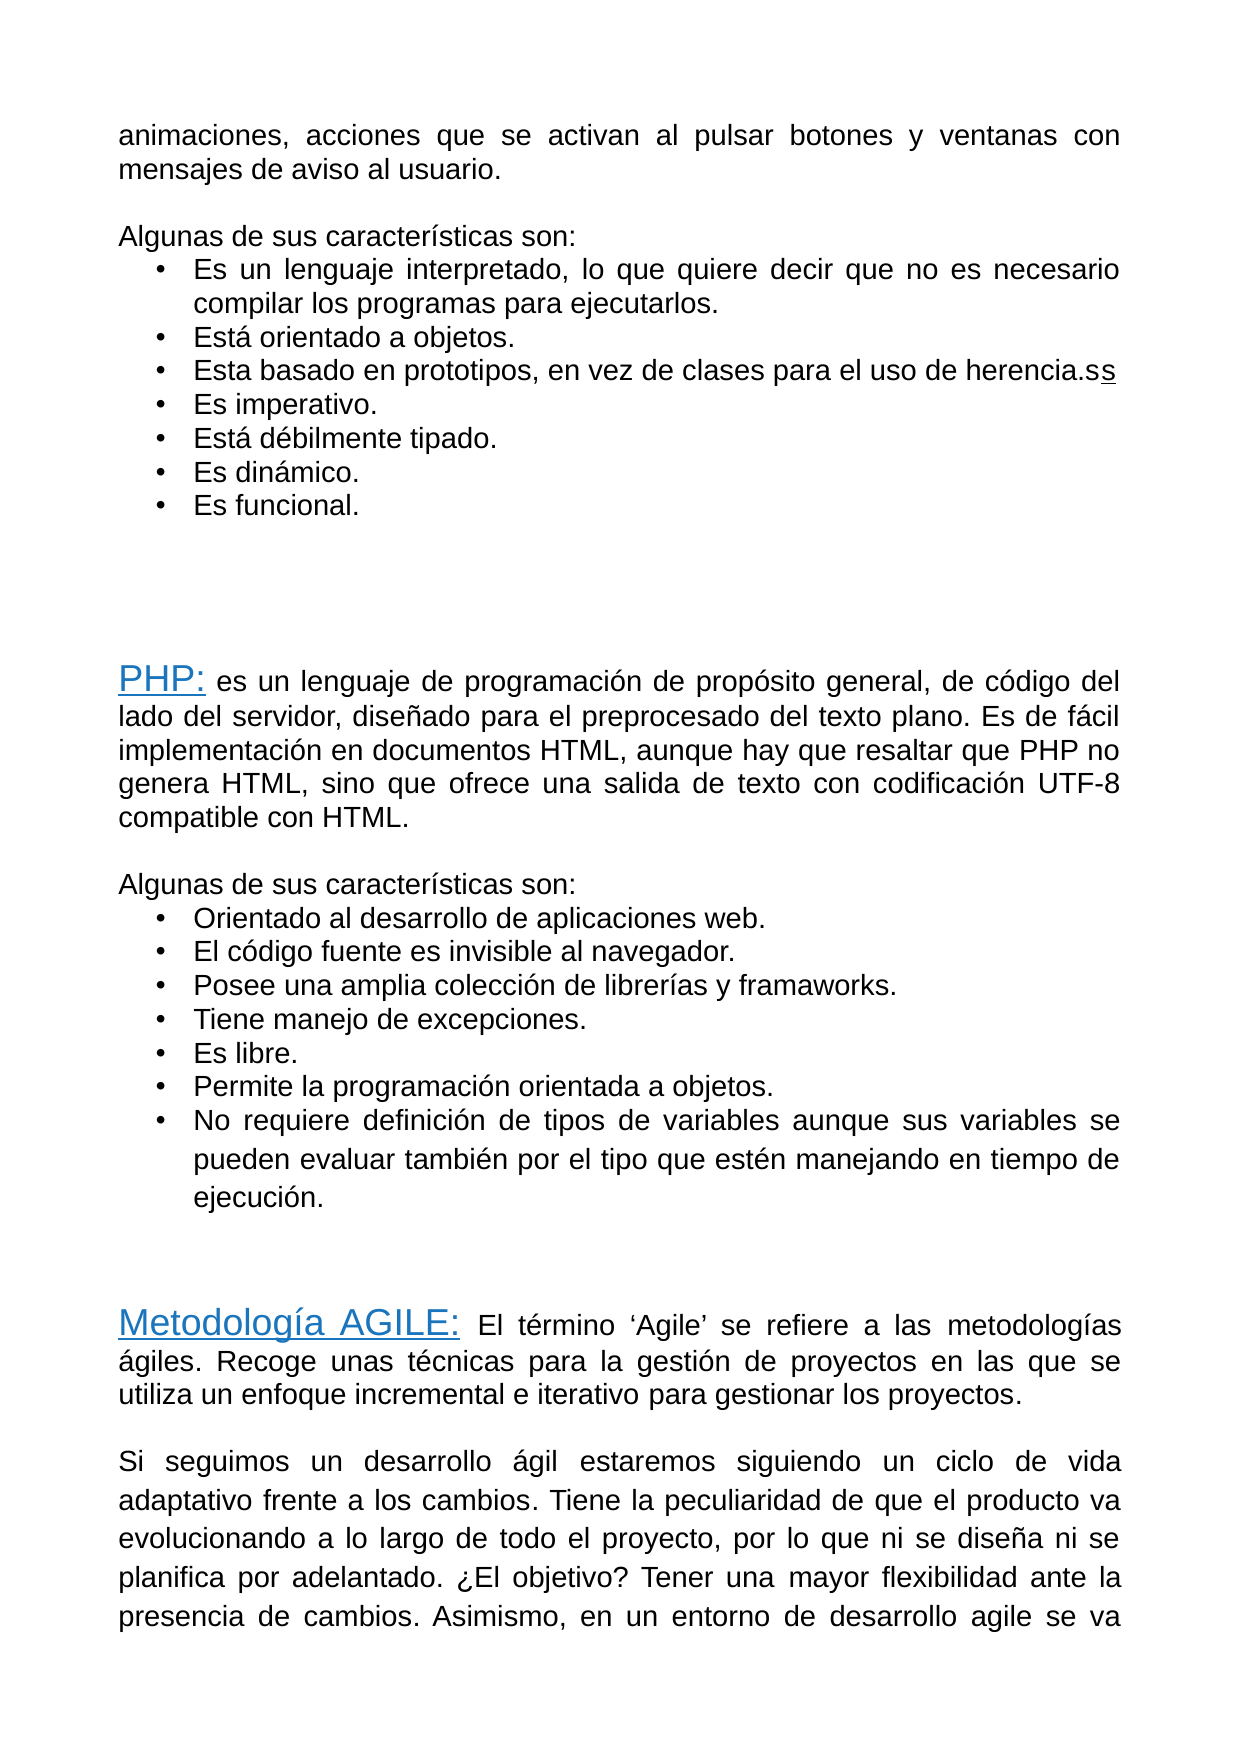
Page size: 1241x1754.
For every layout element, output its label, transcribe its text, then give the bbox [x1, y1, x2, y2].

list Está débilmente tipado. [156, 421, 1122, 454]
text Si seguimos un desarrollo ágil estaremos siguiendo un ciclo de vida adaptativo frente a los cambios. Tiene la peculiaridad de que el producto va evolucionando a lo largo de todo el proyecto, por lo que ni se diseña ni se planifica por adelantado. ¿El objetivo? Tener una mayor flexibilidad ante la presencia de cambios. Asimismo, en un entorno de desarrollo agile se va [118, 1444, 1122, 1632]
list Es funcional. [156, 488, 1122, 522]
list No requiere definición de tipos de variables aunque sus variables se pueden evaluar también por el tipo que estén manejando en tiempo de ejecución. [156, 1103, 1122, 1214]
list Es dinámico. [156, 454, 1122, 488]
text Algunas de sus características son: [118, 867, 1122, 901]
list Es libre. [156, 1036, 1122, 1069]
list Es un lenguaje interpretado, lo que quiere decir que no es necesario compilar los programas para ejecutarlos. [156, 252, 1122, 319]
text PHP: es un lenguaje de programación de propósito general, de código del lado del servidor, diseñado para el preprocesado del texto plano. Es de fácil implementación en documentos HTML, aunque hay que resaltar que PHP no genera HTML, sino que ofrece una salida de texto con codificación UTF-8 compatible con HTML. [118, 656, 1122, 833]
list El código fuente es invisible al navegador. [156, 934, 1122, 968]
text animaciones, acciones que se activan al pulsar botones y ventanas con mensajes de aviso al usuario. [118, 118, 1122, 185]
list Esta basado en prototipos, en vez de clases para el uso de herencia.ss [156, 353, 1122, 387]
list Permite la programación orientada a objetos. [156, 1069, 1122, 1103]
list Tiene manejo de excepciones. [156, 1002, 1122, 1036]
list Es imperativo. [156, 387, 1122, 421]
text Algunas de sus características son: [118, 219, 1122, 252]
list Posee una amplia colección de librerías y framaworks. [156, 968, 1122, 1002]
list Está orientado a objetos. [156, 319, 1122, 353]
list Orientado al desarrollo de aplicaciones web. [156, 901, 1122, 934]
text Metodología AGILE: El término ‘Agile’ se refiere a las metodologías ágiles. Recoge unas técnicas para la gestión de proyectos en las que se utiliza un enfoque incremental e iterativo para gestionar los proyectos. [118, 1301, 1122, 1411]
